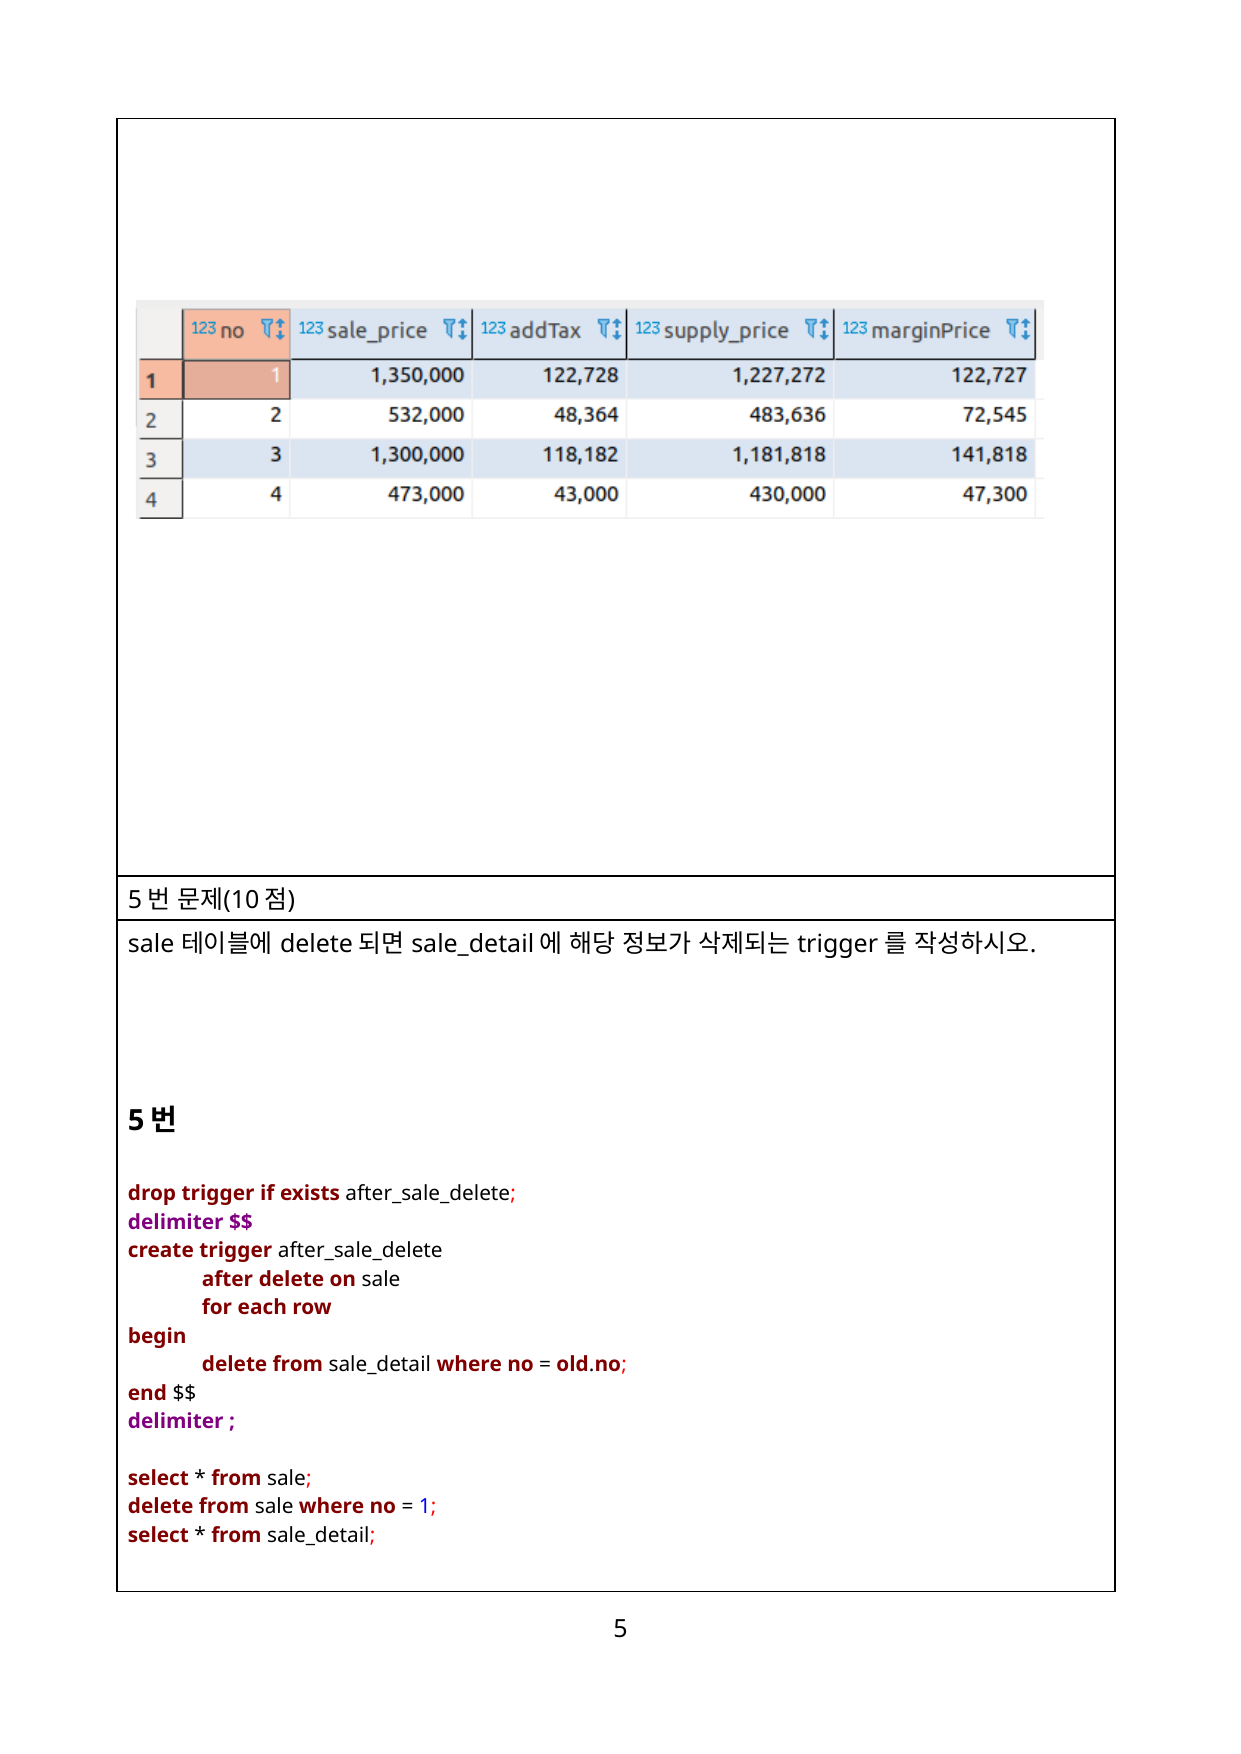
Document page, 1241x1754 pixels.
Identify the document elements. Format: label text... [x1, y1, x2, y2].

table_cell [118, 119, 1114, 875]
picture [135, 300, 1045, 519]
table_cell 5번 문제(10점) [118, 877, 1114, 919]
table_cell sale 테이블에 delete되면 sale_detail에 해당 정보가 삭제되는 trigger 를 작성하시오. 5번 drop trigger if exists after_sale_delete; delimiter $$ create trigger after_sale_delete after delete on sale for each row begin delete from sale_detail where no = old.no; end $$ delimiter ; select * from sale; delete from sale where no = 1; select * from sale_detail; [118, 921, 1114, 1591]
